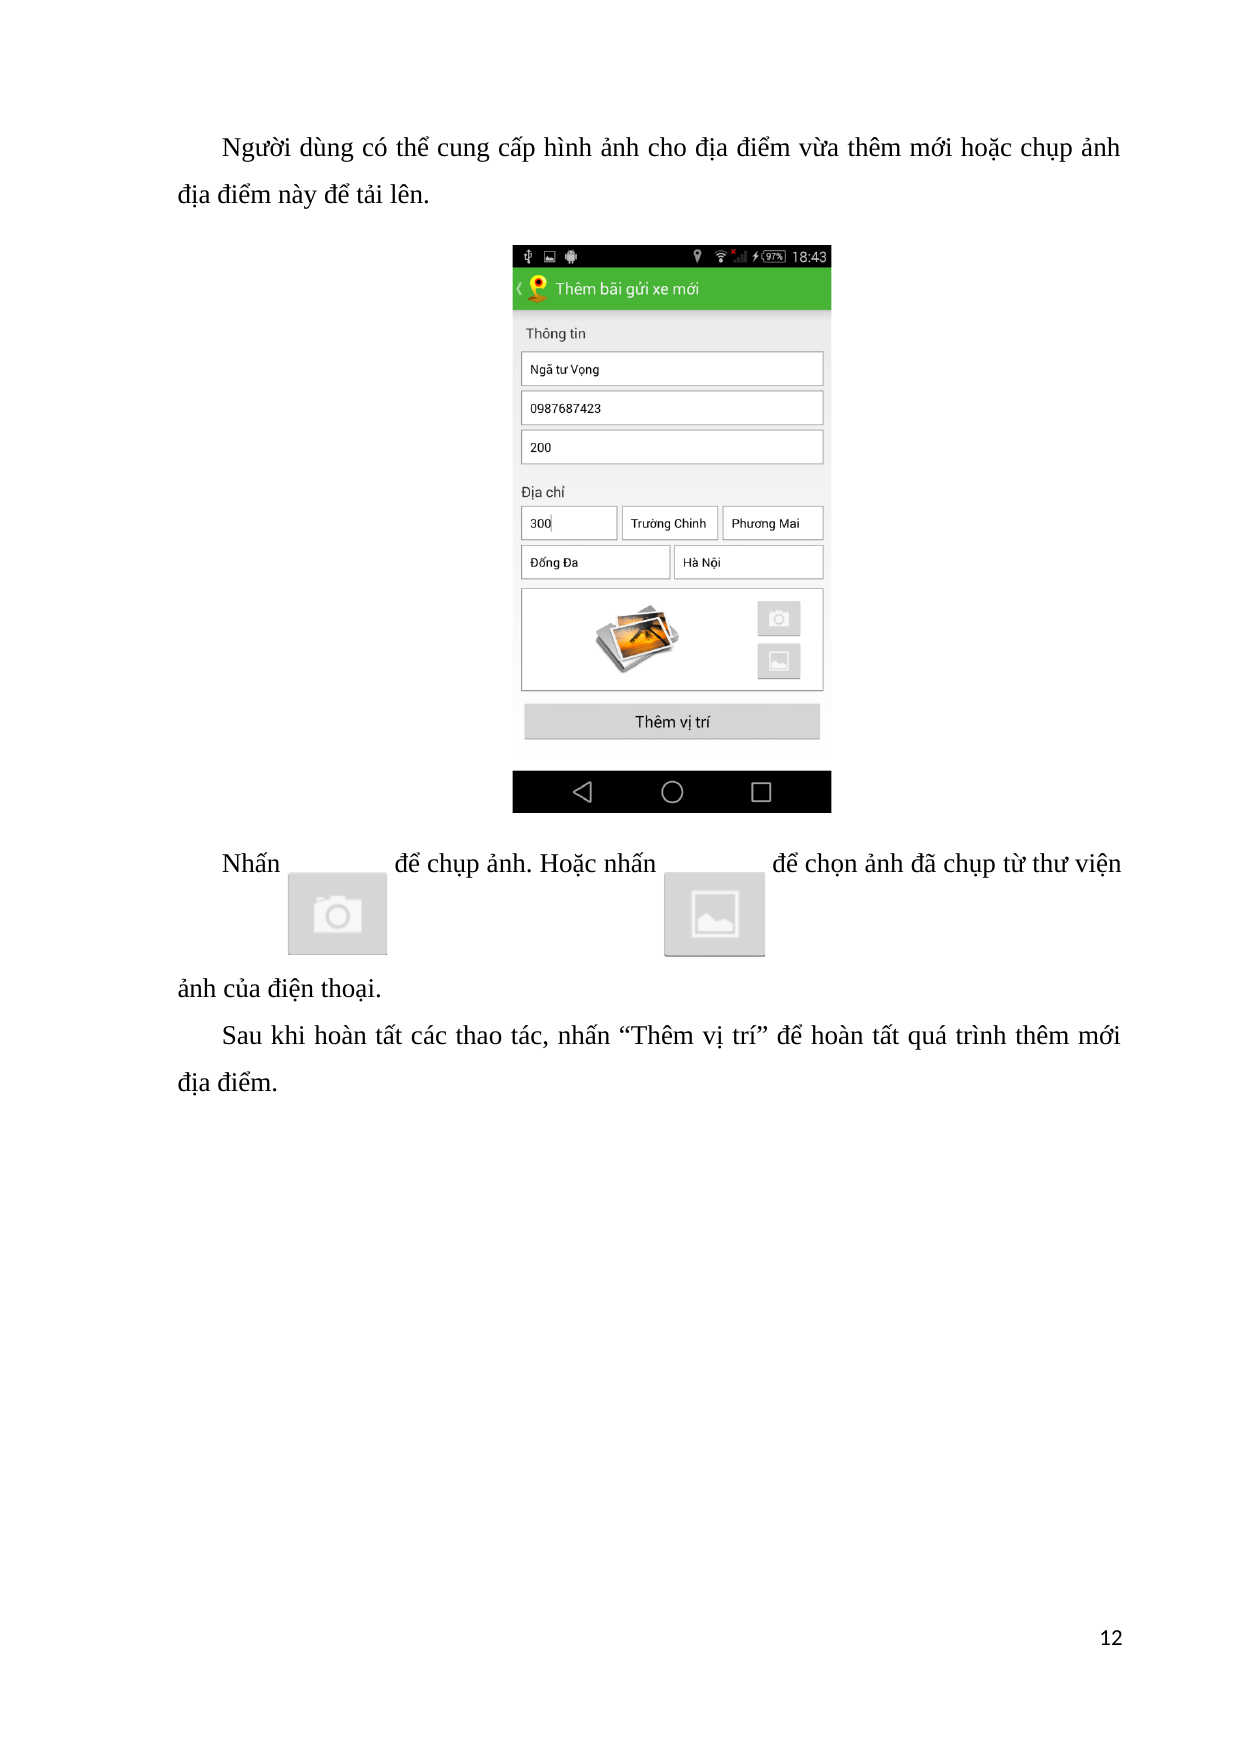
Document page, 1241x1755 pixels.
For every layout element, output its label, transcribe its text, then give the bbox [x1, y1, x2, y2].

text Sau khi hoàn tất các thao tác, nhấn “Thêm vị trí” để hoàn tất quá trình thêm mới địa điểm. [177, 1019, 1122, 1097]
text Người dùng có thể cung cấp hình ảnh cho địa điểm vừa thêm mới hoặc chụp ảnh địa điểm này để tải lên. [177, 132, 1122, 209]
text Nhấn để chụp ảnh. Hoặc nhấn để chọn ảnh đã chụp từ thư viện ảnh của điện thoại. [177, 847, 1122, 1003]
